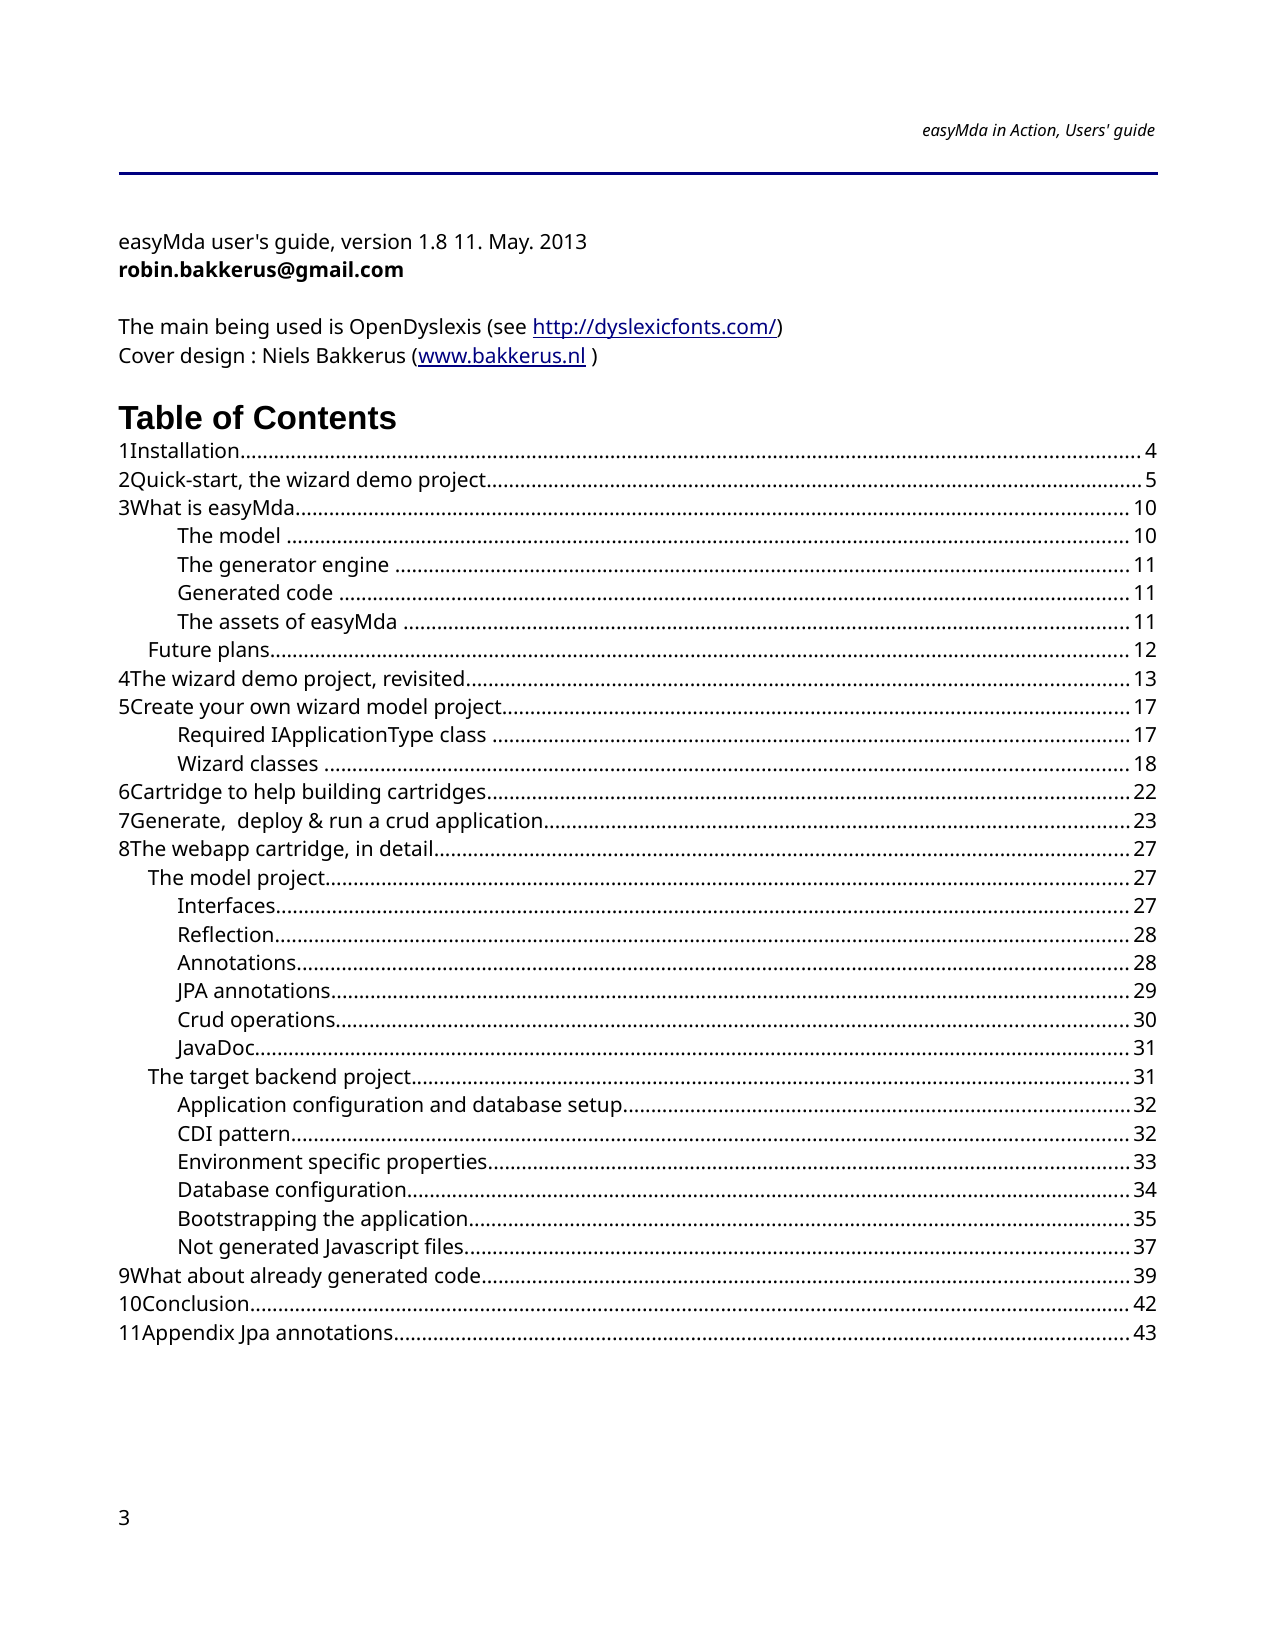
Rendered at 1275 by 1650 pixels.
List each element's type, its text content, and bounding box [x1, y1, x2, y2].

subtitle Table of Contents [118, 398, 1157, 436]
text Annotations 28 [177, 948, 1157, 977]
text Application configuration and database setup. 32 [177, 1090, 1157, 1119]
text Future plans 12 [148, 635, 1157, 664]
text 6Cartridge to help building cartridges 22 [118, 777, 1157, 806]
text 11Appendix Jpa annotations 43 [118, 1318, 1157, 1346]
text 8The webapp cartridge, in detail 27 [118, 834, 1157, 863]
text 5Create your own wizard model project 17 [118, 692, 1157, 721]
text 9What about already generated code 39 [118, 1261, 1157, 1289]
text 1Installation 4 [118, 436, 1157, 465]
text Environment specific properties 33 [177, 1147, 1157, 1176]
text 4The wizard demo project, revisited. 13 [118, 664, 1157, 692]
text robin.bakkerus@gmail.com [118, 256, 1157, 284]
text Wizard classes 18 [177, 749, 1157, 777]
text The model project 27 [148, 863, 1157, 891]
text Generated code 11 [177, 578, 1157, 607]
text JPA annotations 29 [177, 977, 1157, 1005]
text The generator engine 11 [177, 550, 1157, 578]
text Database configuration 34 [177, 1176, 1157, 1204]
text Bootstrapping the application 35 [177, 1204, 1157, 1232]
text CDI pattern 32 [177, 1119, 1157, 1147]
text 10Conclusion 42 [118, 1289, 1157, 1318]
text Required IApplicationType class 17 [177, 721, 1157, 749]
text easyMda user's guide, version 1.8 11. May. 2013 [118, 227, 1157, 256]
text The target backend project. 31 [148, 1062, 1157, 1090]
text The assets of easyMda 11 [177, 607, 1157, 635]
text 2Quick-start, the wizard demo project 5 [118, 465, 1157, 493]
text The main being used is OpenDyslexis (see http://dyslexicfonts.com/) [118, 312, 1157, 341]
text 3What is easyMda 10 [118, 493, 1157, 522]
text The model 10 [177, 522, 1157, 550]
text Reflection 28 [177, 920, 1157, 948]
text Cover design : Niels Bakkerus (www.bakkerus.nl ) [118, 341, 1157, 369]
text Crud operations 30 [177, 1005, 1157, 1033]
text Not generated Javascript files. 37 [177, 1232, 1157, 1261]
text 7Generate, deploy & run a crud application 23 [118, 806, 1157, 834]
text JavaDoc 31 [177, 1033, 1157, 1062]
text Interfaces 27 [177, 891, 1157, 920]
